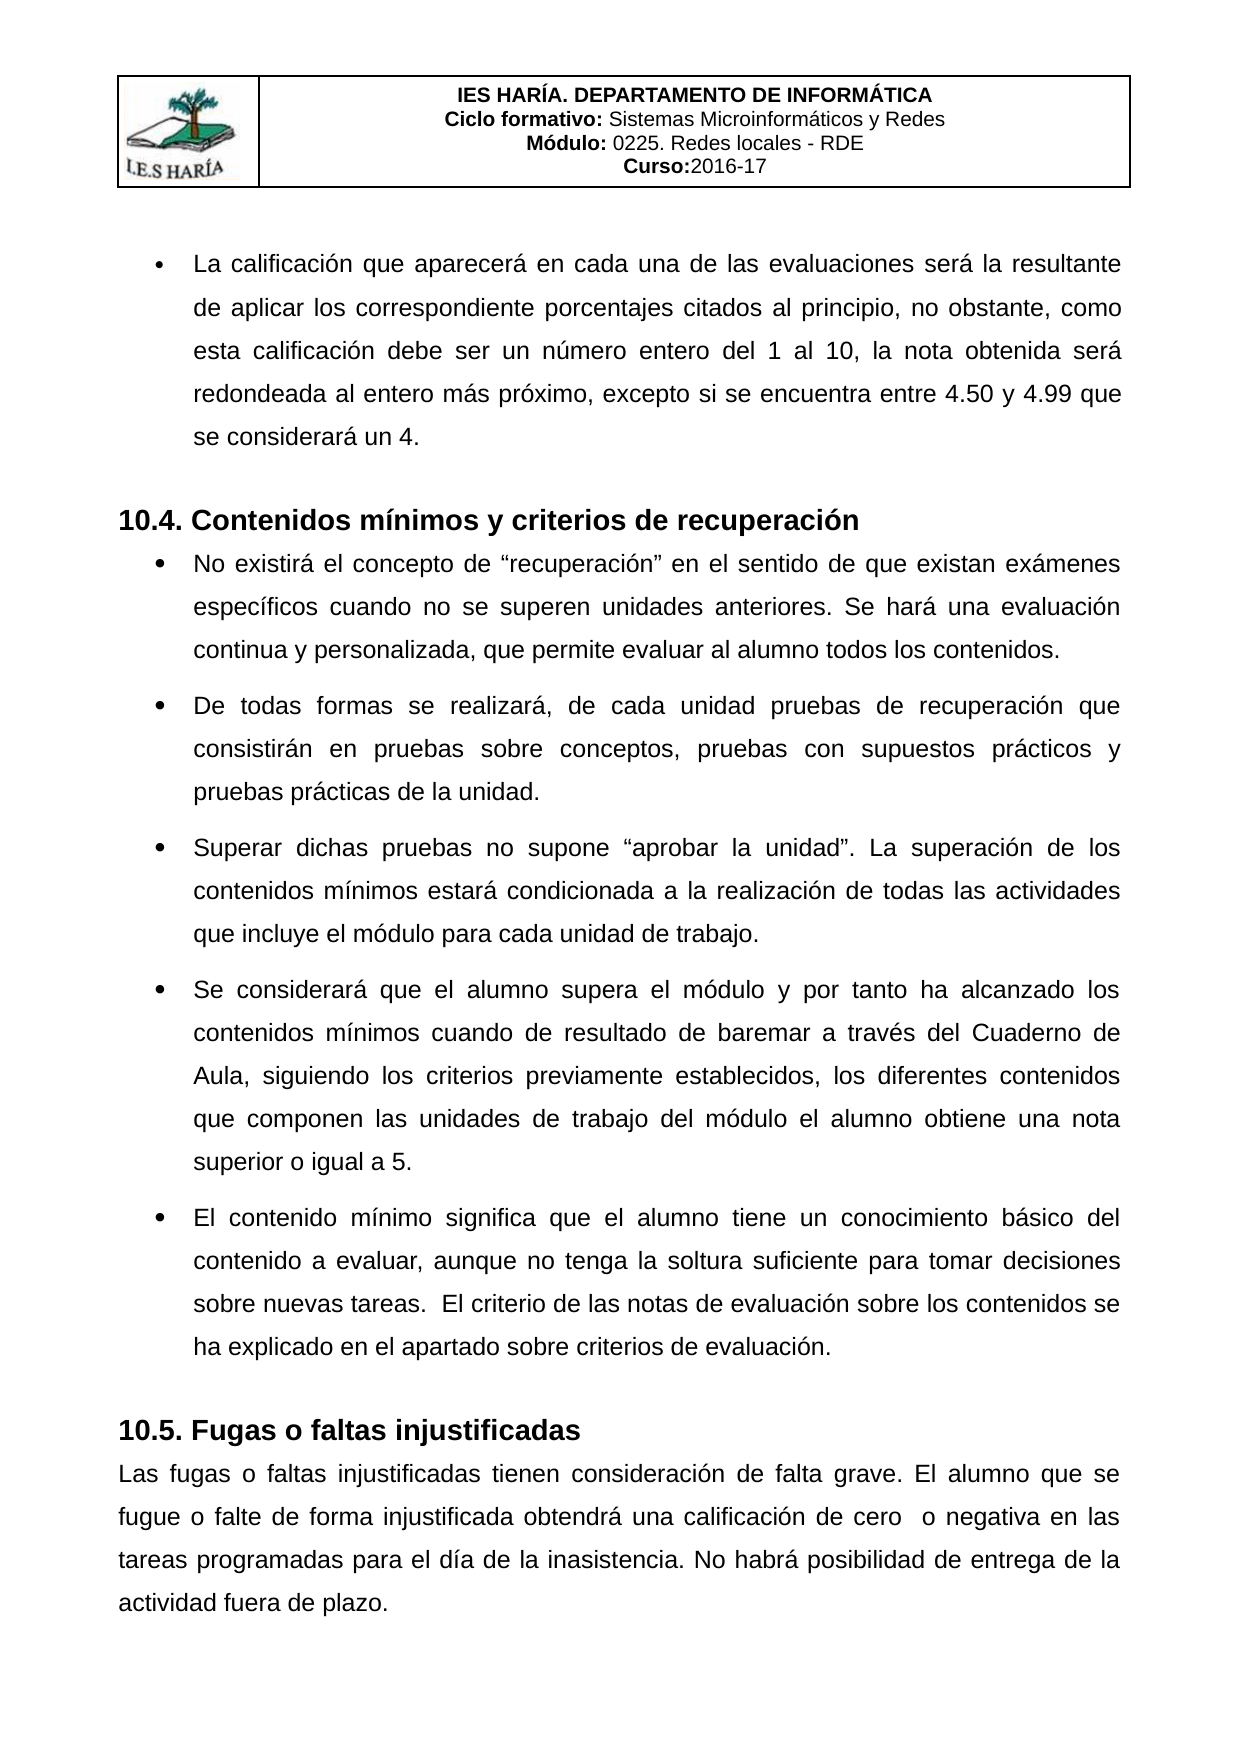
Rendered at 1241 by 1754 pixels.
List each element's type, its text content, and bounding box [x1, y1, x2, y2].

text Las fugas o faltas injustificadas tienen consideración de falta grave. El alumno que se fugue o falte de forma injustificada obtendrá una calificación de cero o negativa en las tareas programadas para el día de la inasistencia. No habrá posibilidad de entrega de la actividad fuera de plazo. [118, 1459, 1122, 1617]
list No existirá el concepto de “recuperación” en el sentido de que existan exámenes específicos cuando no se superen unidades anteriores. Se hará una evaluación continua y personalizada, que permite evaluar al alumno todos los contenidos. [156, 549, 1122, 664]
list Se considerará que el alumno supera el módulo y por tanto ha alcanzado los contenidos mínimos cuando de resultado de baremar a través del Cuaderno de Aula, siguiendo los criterios previamente establecidos, los diferentes contenidos que componen las unidades de trabajo del módulo el alumno obtiene una nota superior o igual a 5. [156, 974, 1122, 1176]
list La calificación que aparecerá en cada una de las evaluaciones será la resultante de aplicar los correspondiente porcentajes citados al principio, no obstante, como esta calificación debe ser un número entero del 1 al 10, la nota obtenida será redondeada al entero más próximo, excepto si se encuentra entre 4.50 y 4.99 que se considerará un 4. [156, 249, 1122, 451]
subtitle 10.5. Fugas o faltas injustificadas [118, 1413, 1122, 1446]
subtitle 10.4. Contenidos mínimos y criterios de recuperación [118, 503, 1122, 536]
list De todas formas se realizará, de cada unidad pruebas de recuperación que consistirán en pruebas sobre conceptos, pruebas con supuestos prácticos y pruebas prácticas de la unidad. [156, 691, 1122, 806]
picture [123, 82, 241, 180]
list El contenido mínimo significa que el alumno tiene un conocimiento básico del contenido a evaluar, aunque no tenga la soltura suficiente para tomar decisiones sobre nuevas tareas. El criterio de las notas de evaluación sobre los contenidos se ha explicado en el apartado sobre criterios de evaluación. [156, 1203, 1122, 1361]
list Superar dichas pruebas no supone “aprobar la unidad”. La superación de los contenidos mínimos estará condicionada a la realización de todas las actividades que incluye el módulo para cada unidad de trabajo. [156, 833, 1122, 948]
